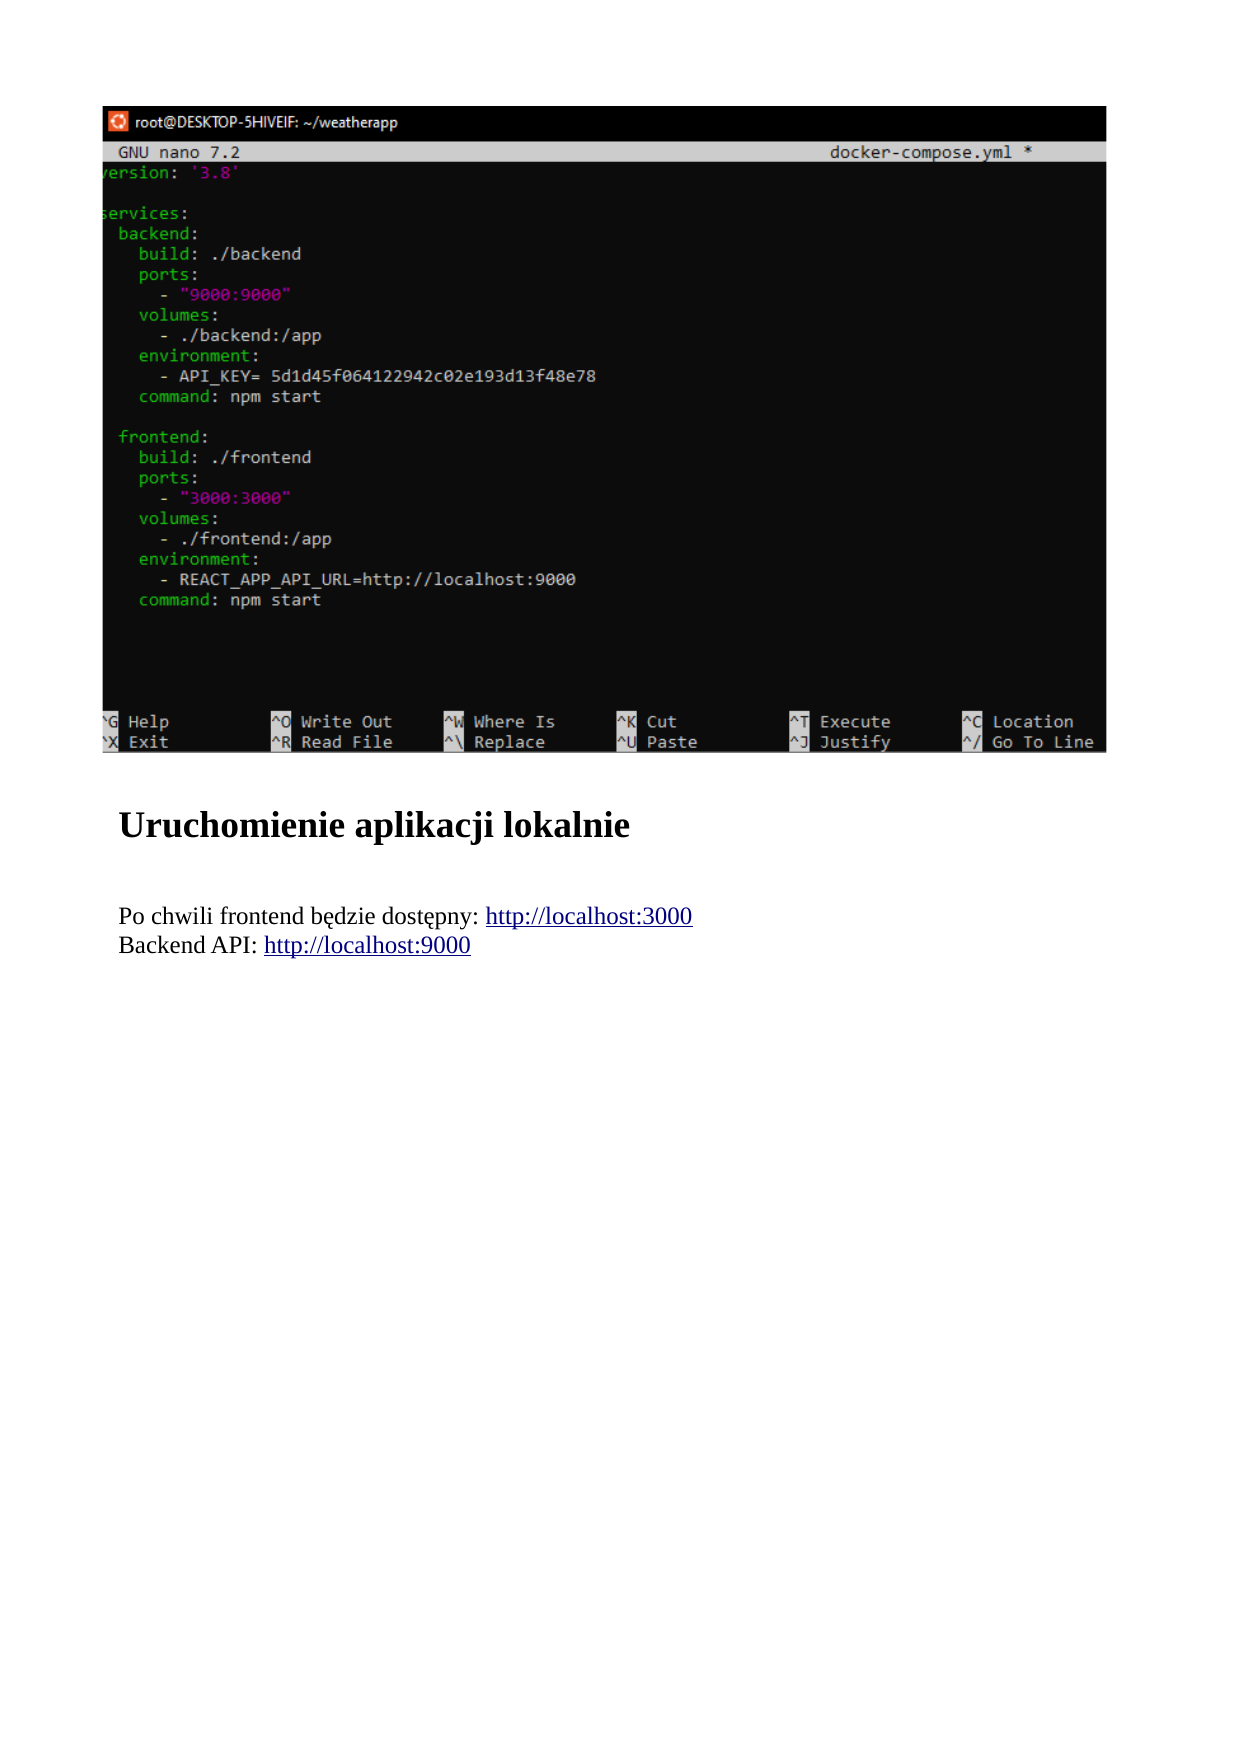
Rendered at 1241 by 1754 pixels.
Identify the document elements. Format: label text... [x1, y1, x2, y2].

picture [102, 106, 1107, 753]
text Po chwili frontend będzie dostępny: http://localhost:3000 Backend API: http://localhost:9000 [118, 901, 1122, 958]
subtitle Uruchomienie aplikacji lokalnie [118, 802, 1122, 888]
